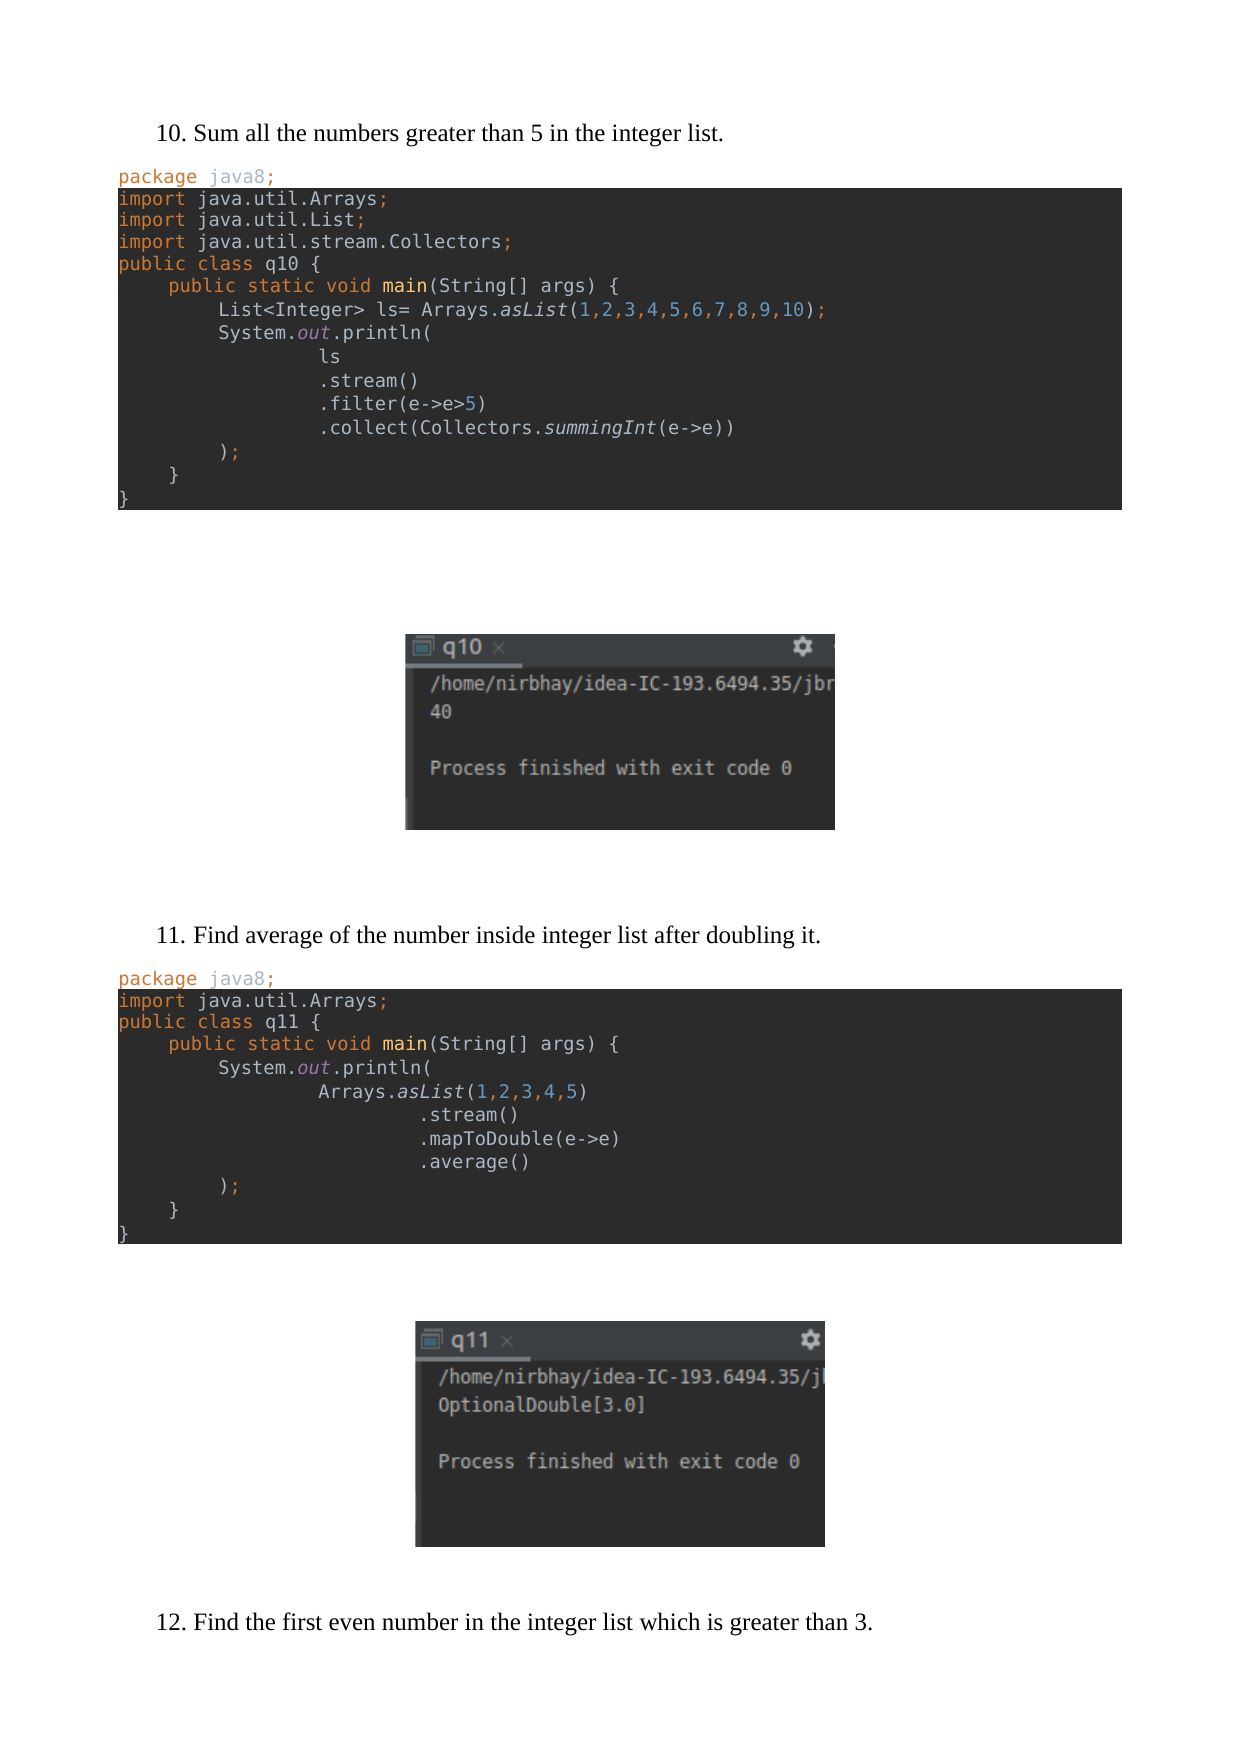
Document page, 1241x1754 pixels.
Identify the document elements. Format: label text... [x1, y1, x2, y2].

text import java.util.Arrays; [118, 188, 1122, 209]
picture [415, 1321, 825, 1547]
text System.out.println( [118, 1057, 1122, 1081]
text .stream() [118, 1104, 1122, 1128]
text System.out.println( [118, 322, 1122, 346]
text .collect(Collectors.summingInt(e->e)) [118, 417, 1122, 441]
text List<Integer> ls= Arrays.asList(1,2,3,4,5,6,7,8,9,10); [118, 299, 1122, 322]
text public static void main(String[] args) { [118, 1033, 1122, 1057]
text package java8; [118, 166, 1122, 188]
text .average() [118, 1152, 1122, 1175]
text ); [118, 441, 1122, 464]
text } [118, 1199, 1122, 1222]
picture [405, 634, 835, 830]
text public class q11 { [118, 1011, 1122, 1033]
text .mapToDouble(e->e) [118, 1128, 1122, 1152]
text Arrays.asList(1,2,3,4,5) [118, 1081, 1122, 1104]
text ls [118, 346, 1122, 370]
text .stream() [118, 370, 1122, 393]
text import java.util.List; [118, 209, 1122, 231]
list Find average of the number inside integer list after doubling it. [156, 920, 1122, 949]
text } [118, 488, 1122, 510]
text import java.util.stream.Collectors; [118, 231, 1122, 253]
text ); [118, 1175, 1122, 1199]
list Sum all the numbers greater than 5 in the integer list. [156, 118, 1122, 147]
text import java.util.Arrays; [118, 989, 1122, 1011]
list Find the first even number in the integer list which is greater than 3. [156, 1607, 1122, 1636]
text } [118, 464, 1122, 488]
text } [118, 1222, 1122, 1244]
text .filter(e->e>5) [118, 393, 1122, 417]
text package java8; [118, 968, 1122, 989]
text public static void main(String[] args) { [118, 275, 1122, 299]
text public class q10 { [118, 253, 1122, 275]
